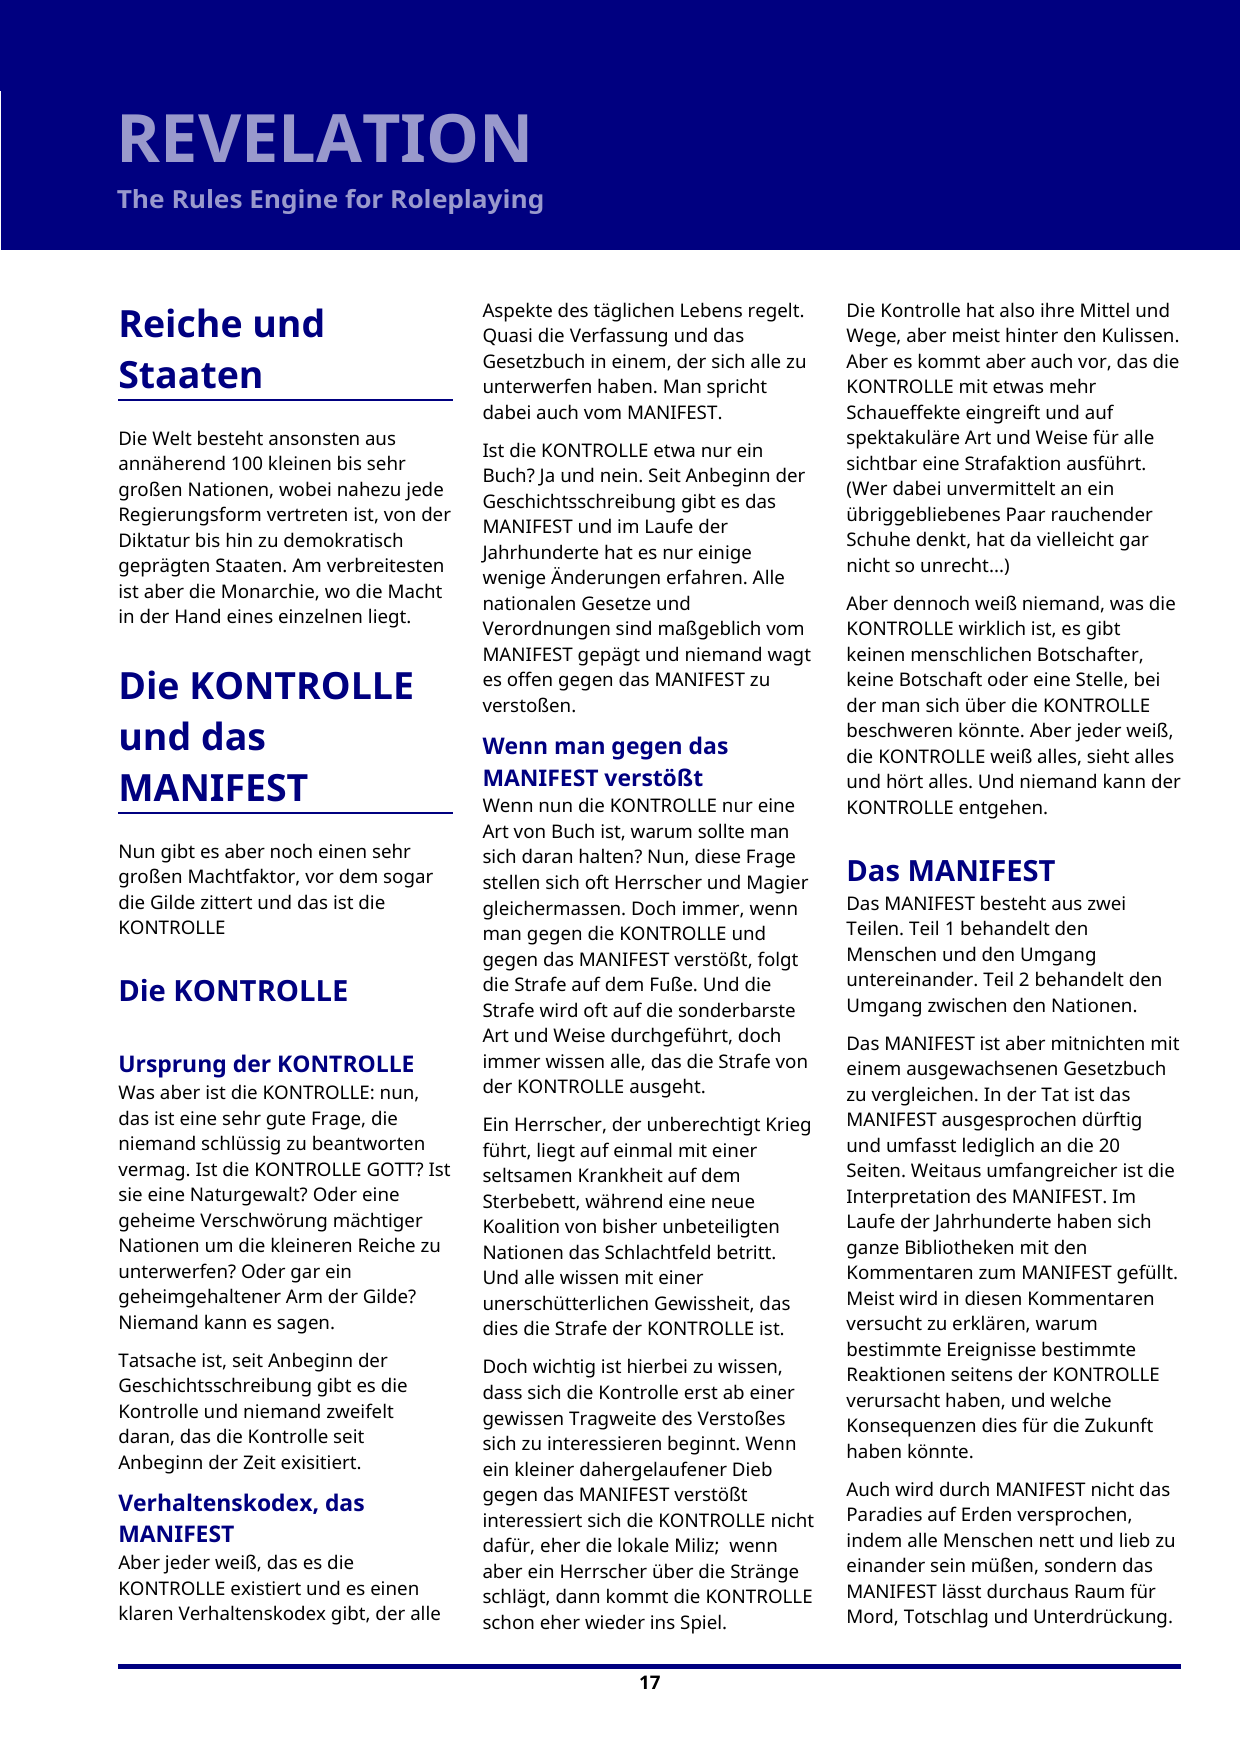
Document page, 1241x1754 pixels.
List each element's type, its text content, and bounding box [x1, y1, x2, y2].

text Was aber ist die KONTROLLE: nun, das ist eine sehr gute Frage, die niemand schlüssig zu beantworten vermag. Ist die KONTROLLE GOTT? Ist sie eine Naturgewalt? Oder eine geheime Verschwörung mächtiger Nationen um die kleineren Reiche zu unterwerfen? Oder gar ein geheimgehaltener Arm der Gilde? Niemand kann es sagen. [118, 1079, 453, 1334]
text Auch wird durch MANIFEST nicht das Paradies auf Erden versprochen, indem alle Menschen nett und lieb zu einander sein müßen, sondern das MANIFEST lässt durchaus Raum für Mord, Totschlag und Unterdrückung. [846, 1476, 1181, 1629]
text Wenn nun die KONTROLLE nur eine Art von Buch ist, warum sollte man sich daran halten? Nun, diese Frage stellen sich oft Herrscher und Magier gleichermassen. Doch immer, wenn man gegen die KONTROLLE und gegen das MANIFEST verstößt, folgt die Strafe auf dem Fuße. Und die Strafe wird oft auf die sonderbarste Art und Weise durchgeführt, doch immer wissen alle, das die Strafe von der KONTROLLE ausgeht. [482, 793, 817, 1099]
text Doch wichtig ist hierbei zu wissen, dass sich die Kontrolle erst ab einer gewissen Tragweite des Verstoßes sich zu interessieren beginnt. Wenn ein kleiner dahergelaufener Dieb gegen das MANIFEST verstößt interessiert sich die KONTROLLE nicht dafür, eher die lokale Miliz; wenn aber ein Herrscher über die Stränge schlägt, dann kommt die KONTROLLE schon eher wieder ins Spiel. [482, 1354, 817, 1634]
text Ein Herrscher, der unberechtigt Krieg führt, liegt auf einmal mit einer seltsamen Krankheit auf dem Sterbebett, während eine neue Koalition von bisher unbeteiligten Nationen das Schlachtfeld betritt. Und alle wissen mit einer unerschütterlichen Gewissheit, das dies die Strafe der KONTROLLE ist. [482, 1112, 817, 1341]
text Das MANIFEST ist aber mitnichten mit einem ausgewachsenen Gesetzbuch zu vergleichen. In der Tat ist das MANIFEST ausgesprochen dürftig und umfasst lediglich an die 20 Seiten. Weitaus umfangreicher ist die Interpretation des MANIFEST. Im Laufe der Jahrhunderte haben sich ganze Bibliotheken mit den Kommentaren zum MANIFEST gefüllt. Meist wird in diesen Kommentaren versucht zu erklären, warum bestimmte Ereignisse bestimmte Reaktionen seitens der KONTROLLE verursacht haben, und welche Konsequenzen dies für die Zukunft haben könnte. [846, 1030, 1181, 1464]
subtitle Verhaltenskodex, das MANIFEST [118, 1487, 453, 1549]
text Nun gibt es aber noch einen sehr großen Machtfaktor, vor dem sogar die Gilde zittert und das ist die KONTROLLE [118, 838, 453, 940]
text Die Welt besteht ansonsten aus annäherend 100 kleinen bis sehr großen Nationen, wobei nahezu jede Regierungsform vertreten ist, von der Diktatur bis hin zu demokratisch geprägten Staaten. Am verbreitesten ist aber die Monarchie, wo die Macht in der Hand eines einzelnen liegt. [118, 425, 453, 629]
text Aspekte des täglichen Lebens regelt. Quasi die Verfassung und das Gesetzbuch in einem, der sich alle zu unterwerfen haben. Man spricht dabei auch vom MANIFEST. [482, 297, 817, 424]
text Aber jeder weiß, das es die KONTROLLE existiert und es einen klaren Verhaltenskodex gibt, der alle [118, 1549, 453, 1626]
text Aber dennoch weiß niemand, was die KONTROLLE wirklich ist, es gibt keinen menschlichen Botschafter, keine Botschaft oder eine Stelle, bei der man sich über die KONTROLLE beschweren könnte. Aber jeder weiß, die KONTROLLE weiß alles, sieht alles und hört alles. Und niemand kann der KONTROLLE entgehen. [846, 590, 1181, 820]
text Tatsache ist, seit Anbeginn der Geschichtsschreibung gibt es die Kontrolle und niemand zweifelt daran, das die Kontrolle seit Anbeginn der Zeit exisitiert. [118, 1347, 453, 1474]
text Ist die KONTROLLE etwa nur ein Buch? Ja und nein. Seit Anbeginn der Geschichtsschreibung gibt es das MANIFEST und im Laufe der Jahrhunderte hat es nur einige wenige Änderungen erfahren. Alle nationalen Gesetze und Verordnungen sind maßgeblich vom MANIFEST gepägt und niemand wagt es offen gegen das MANIFEST zu verstoßen. [482, 437, 817, 718]
subtitle Die KONTROLLE und das MANIFEST [118, 659, 453, 812]
subtitle Wenn man gegen das MANIFEST verstößt [482, 730, 817, 793]
subtitle Ursprung der KONTROLLE [118, 1048, 453, 1079]
subtitle Das MANIFEST [846, 850, 1181, 890]
text Das MANIFEST besteht aus zwei Teilen. Teil 1 behandelt den Menschen und den Umgang untereinander. Teil 2 behandelt den Umgang zwischen den Nationen. [846, 890, 1181, 1017]
subtitle Die KONTROLLE [118, 970, 453, 1010]
subtitle Reiche und Staaten [118, 297, 453, 399]
text Die Kontrolle hat also ihre Mittel und Wege, aber meist hinter den Kulissen. Aber es kommt aber auch vor, das die KONTROLLE mit etwas mehr Schaueffekte eingreift und auf spektakuläre Art und Weise für alle sichtbar eine Strafaktion ausführt. (Wer dabei unvermittelt an ein übriggebliebenes Paar rauchender Schuhe denkt, hat da vielleicht gar nicht so unrecht...) [846, 297, 1181, 578]
